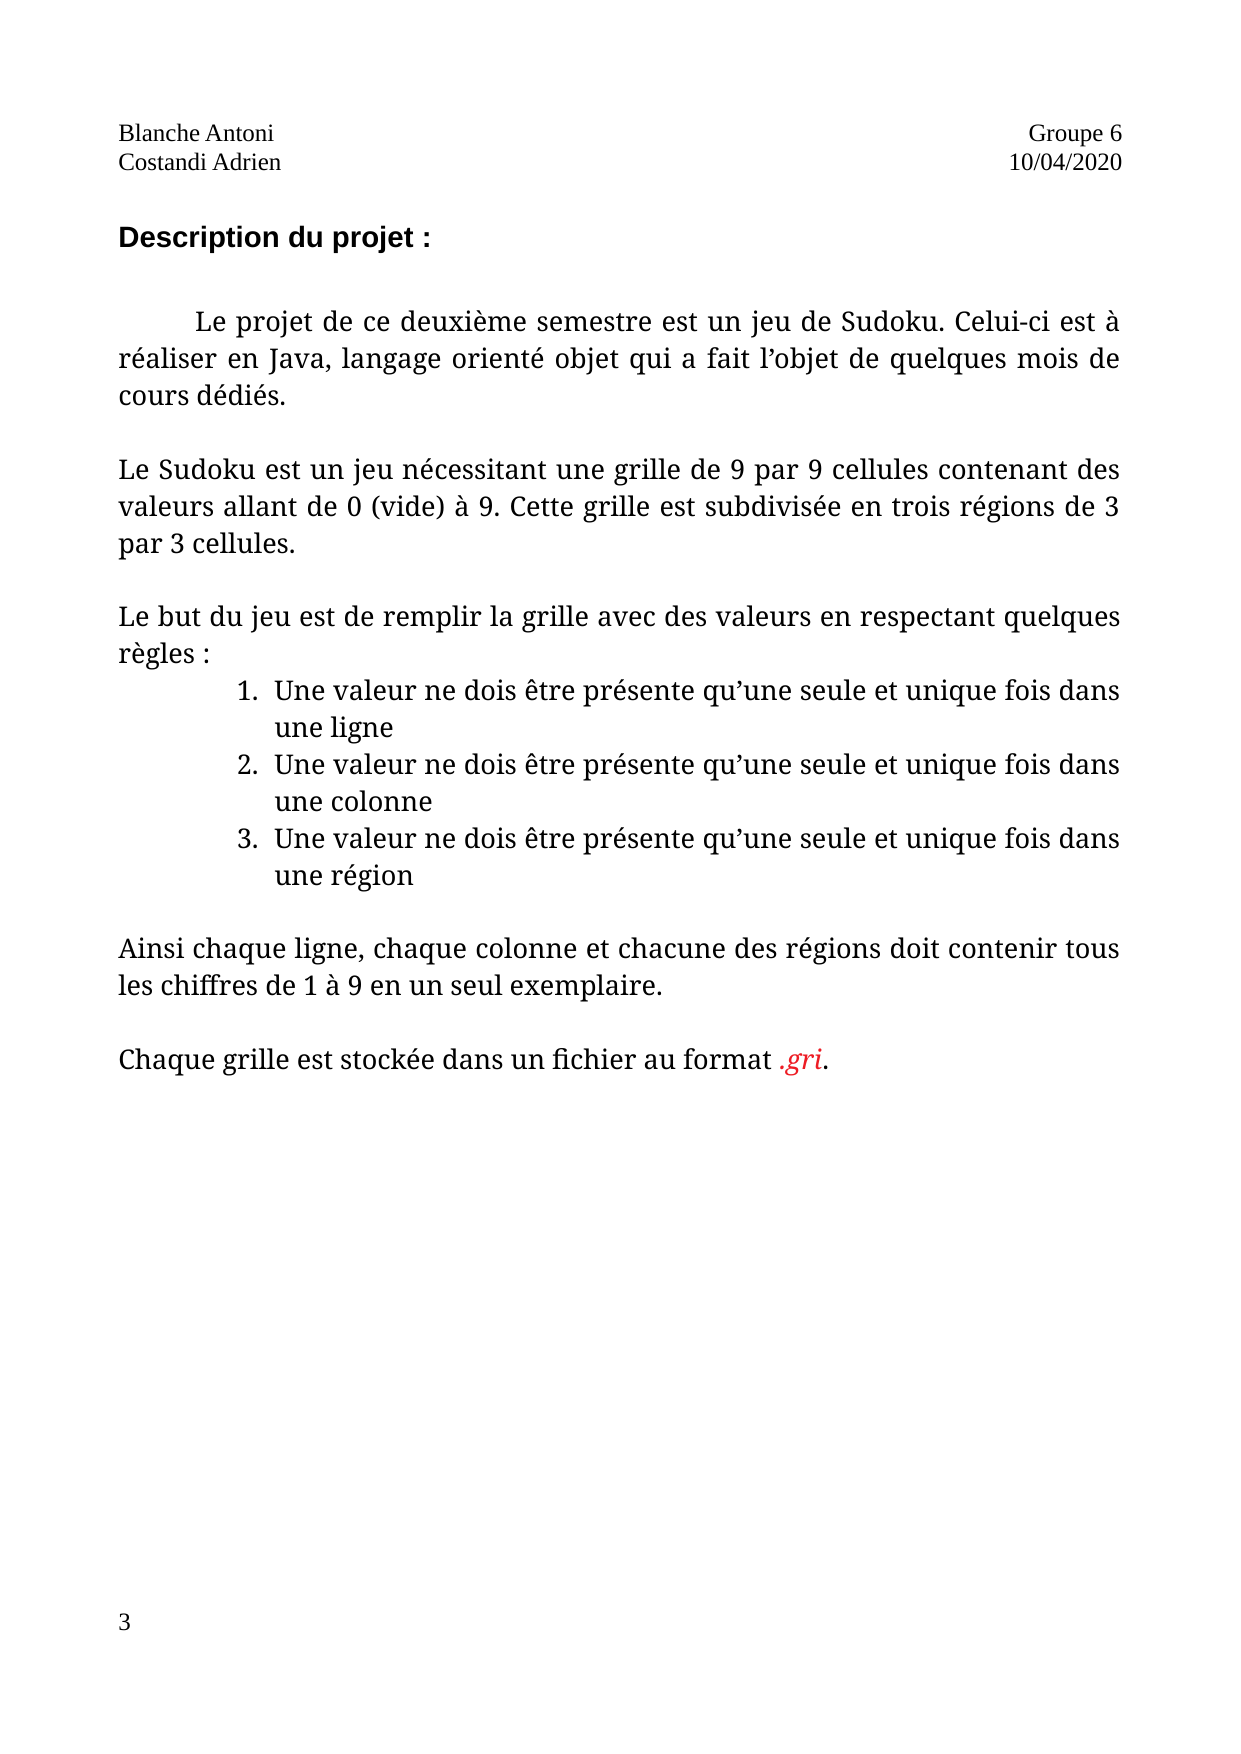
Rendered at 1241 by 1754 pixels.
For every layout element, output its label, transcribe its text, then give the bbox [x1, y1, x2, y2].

text Ainsi chaque ligne, chaque colonne et chacune des régions doit contenir tous les chiffres de 1 à 9 en un seul exemplaire. [118, 930, 1122, 1003]
list Une valeur ne dois être présente qu’une seule et unique fois dans une ligne [237, 672, 1122, 745]
list Une valeur ne dois être présente qu’une seule et unique fois dans une région [237, 819, 1122, 893]
text Le but du jeu est de remplir la grille avec des valeurs en respectant quelques règles : [118, 598, 1122, 672]
list Une valeur ne dois être présente qu’une seule et unique fois dans une colonne [237, 745, 1122, 819]
text Le Sudoku est un jeu nécessitant une grille de 9 par 9 cellules contenant des valeurs allant de 0 (vide) à 9. Cette grille est subdivisée en trois régions de 3 par 3 cellules. [118, 450, 1122, 561]
text Chaque grille est stockée dans un fichier au format .gri. [118, 1040, 1122, 1077]
text Le projet de ce deuxième semestre est un jeu de Sudoku. Celui-ci est à réaliser en Java, langage orienté objet qui a fait l’objet de quelques mois de cours dédiés. [118, 303, 1122, 413]
subtitle Description du projet : [118, 220, 1122, 253]
